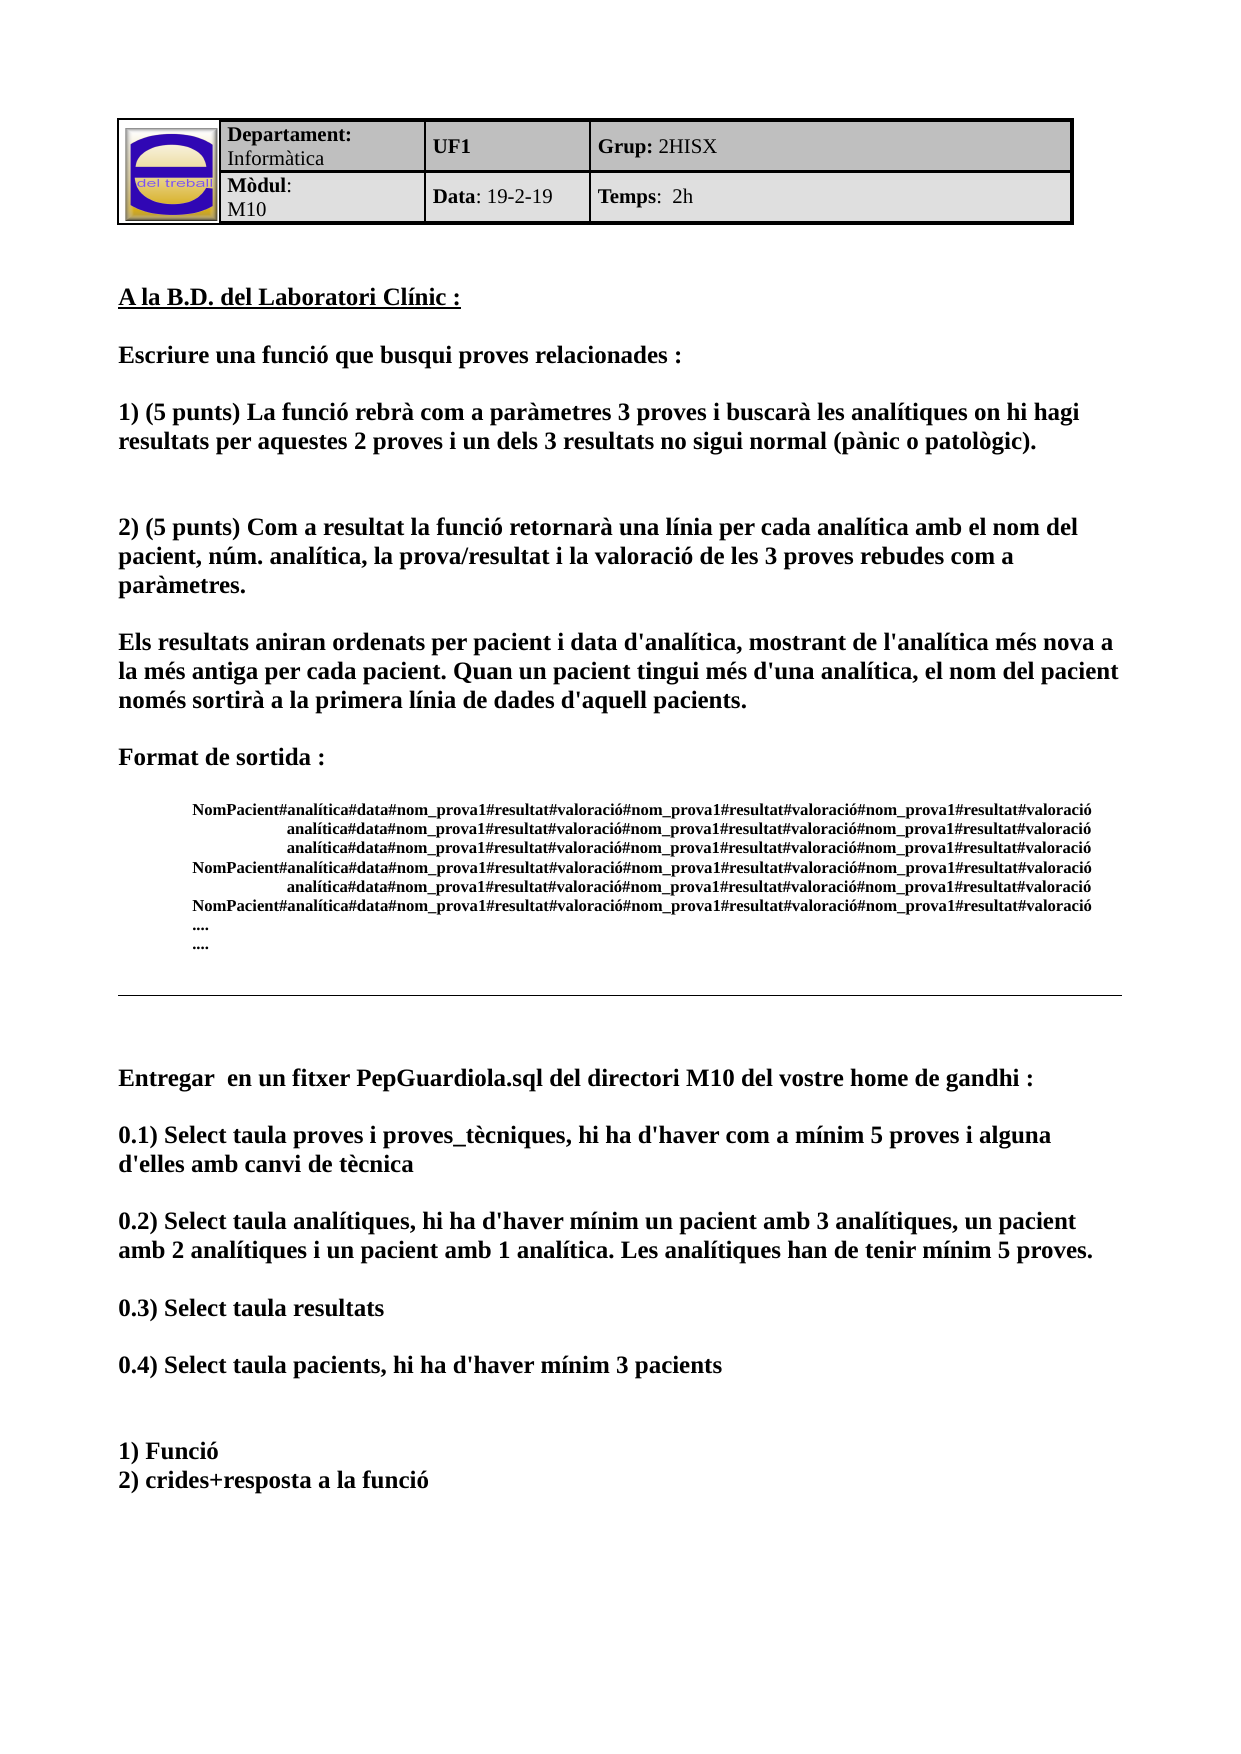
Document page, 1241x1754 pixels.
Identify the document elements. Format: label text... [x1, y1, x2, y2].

subtitle 1) Funció [118, 1436, 1122, 1465]
subtitle Escriure una funció que busqui proves relacionades : [118, 340, 1122, 369]
table_cell Temps: 2h [591, 173, 1070, 221]
subtitle 0.3) Select taula resultats [118, 1293, 1122, 1321]
subtitle analítica#data#nom_prova1#resultat#valoració#nom_prova1#resultat#valoració#nom_prova1#resultat#valoració [192, 877, 1122, 896]
subtitle NomPacient#analítica#data#nom_prova1#resultat#valoració#nom_prova1#resultat#valoració#nom_prova1#resultat#valoració [192, 896, 1122, 915]
subtitle Format de sortida : [118, 742, 1122, 771]
subtitle 2) (5 punts) Com a resultat la funció retornarà una línia per cada analítica amb el nom del pacient, núm. analítica, la prova/resultat i la valoració de les 3 proves rebudes com a paràmetres. [118, 512, 1122, 599]
table_cell Mòdul: M10 [221, 173, 424, 221]
subtitle analítica#data#nom_prova1#resultat#valoració#nom_prova1#resultat#valoració#nom_prova1#resultat#valoració [192, 819, 1122, 838]
subtitle 1) (5 punts) La funció rebrà com a paràmetres 3 proves i buscarà les analítiques on hi hagi resultats per aquestes 2 proves i un dels 3 resultats no sigui normal (pànic o patològic). [118, 397, 1122, 455]
subtitle analítica#data#nom_prova1#resultat#valoració#nom_prova1#resultat#valoració#nom_prova1#resultat#valoració [192, 838, 1122, 857]
subtitle NomPacient#analítica#data#nom_prova1#resultat#valoració#nom_prova1#resultat#valoració#nom_prova1#resultat#valoració [192, 857, 1122, 877]
subtitle .... [192, 934, 1122, 953]
subtitle .... [192, 915, 1122, 934]
subtitle 0.2) Select taula analítiques, hi ha d'haver mínim un pacient amb 3 analítiques, un pacient amb 2 analítiques i un pacient amb 1 analítica. Les analítiques han de tenir mínim 5 proves. [118, 1206, 1122, 1264]
table_header Departament: Informàtica [221, 122, 424, 170]
picture [125, 128, 218, 221]
subtitle A la B.D. del Laboratori Clínic : [118, 282, 1122, 311]
subtitle 2) crides+resposta a la funció [118, 1465, 1122, 1494]
subtitle Entregar en un fitxer PepGuardiola.sql del directori M10 del vostre home de gandhi : [118, 1063, 1122, 1091]
subtitle 0.4) Select taula pacients, hi ha d'haver mínim 3 pacients [118, 1350, 1122, 1379]
subtitle Els resultats aniran ordenats per pacient i data d'analítica, mostrant de l'analítica més nova a la més antiga per cada pacient. Quan un pacient tingui més d'una analítica, el nom del pacient només sortirà a la primera línia de dades d'aquell pacients. [118, 627, 1122, 714]
subtitle NomPacient#analítica#data#nom_prova1#resultat#valoració#nom_prova1#resultat#valoració#nom_prova1#resultat#valoració [192, 800, 1122, 819]
table_header UF1 [426, 122, 589, 170]
table_header [119, 120, 219, 223]
table_header Grup: 2HISX [591, 122, 1070, 170]
subtitle 0.1) Select taula proves i proves_tècniques, hi ha d'haver com a mínim 5 proves i alguna d'elles amb canvi de tècnica [118, 1120, 1122, 1178]
table_cell Data: 19-2-19 [426, 173, 589, 221]
